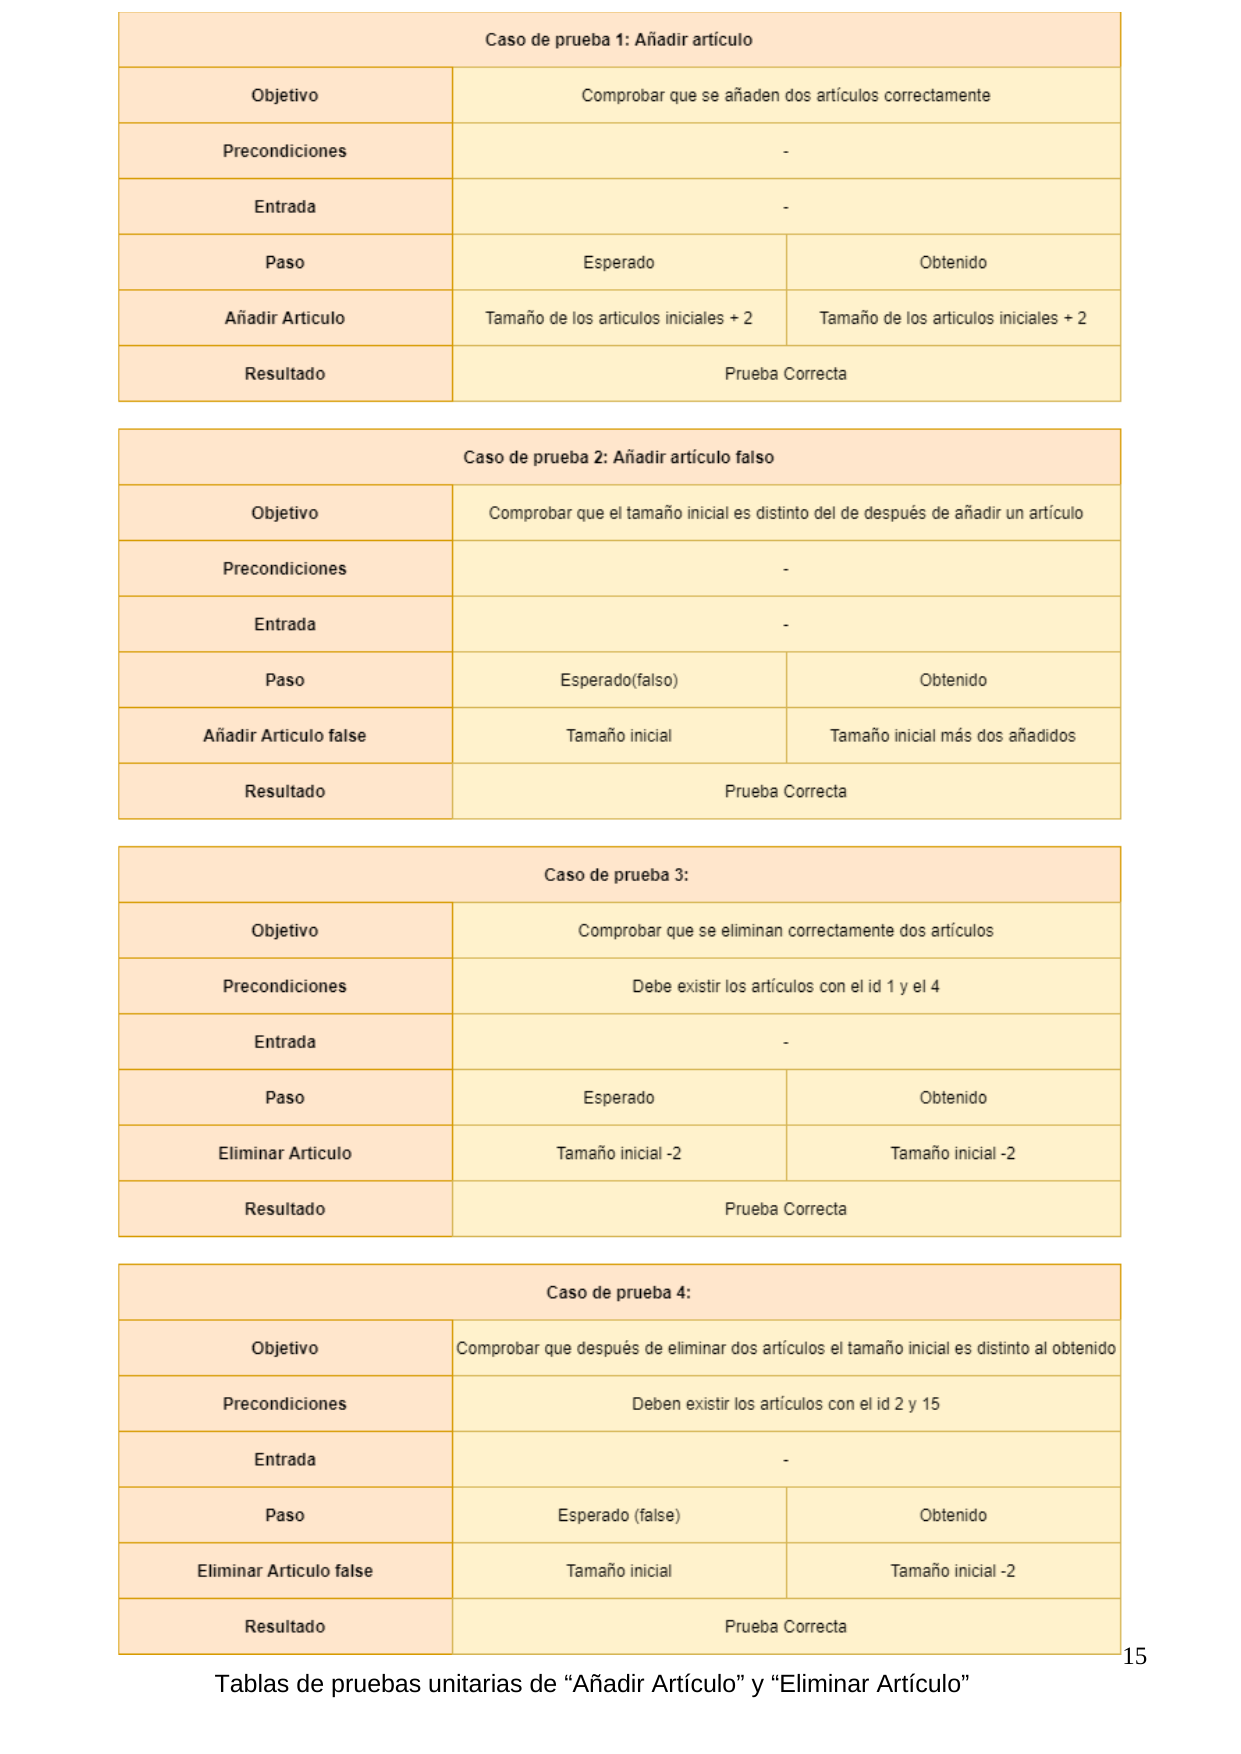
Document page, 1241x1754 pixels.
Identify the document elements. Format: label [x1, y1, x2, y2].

picture [118, 12, 1123, 1655]
